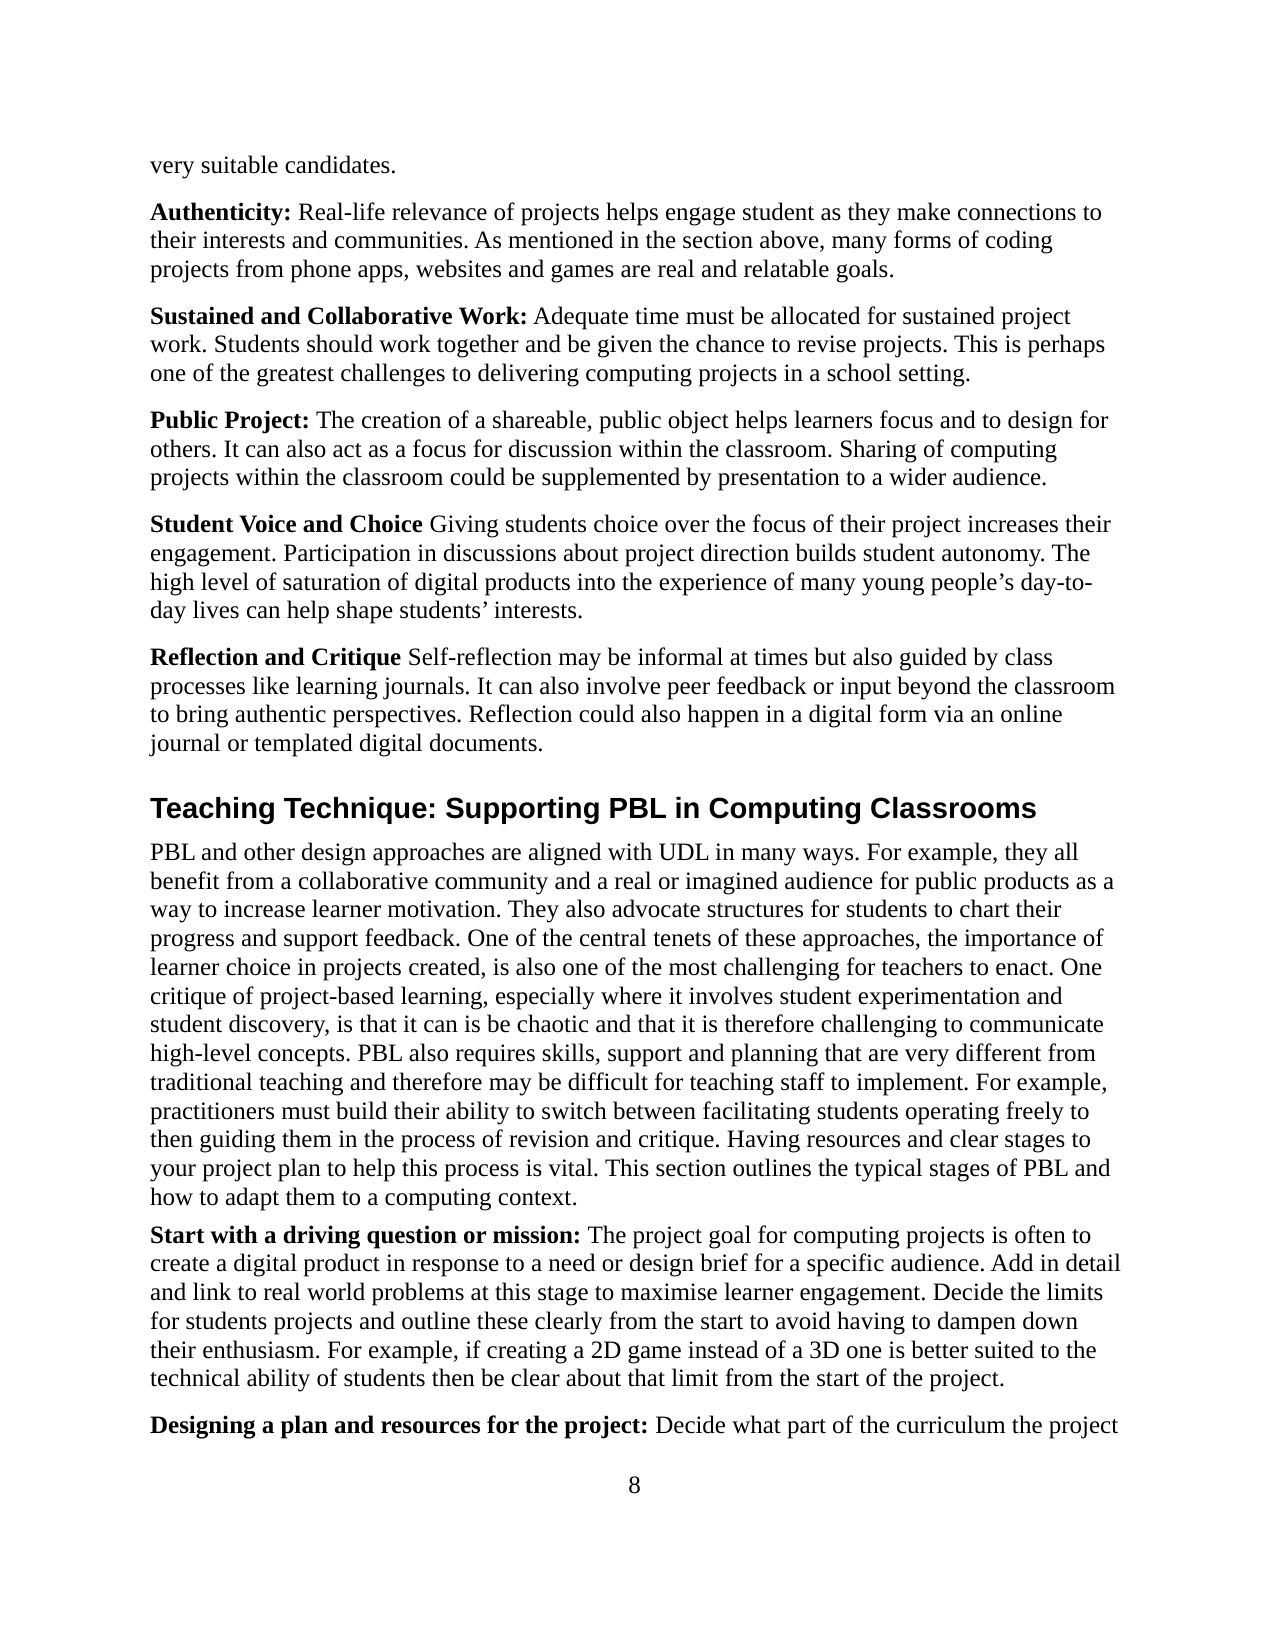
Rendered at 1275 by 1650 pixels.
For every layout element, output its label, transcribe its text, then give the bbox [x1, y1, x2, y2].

text PBL and other design approaches are aligned with UDL in many ways. For example, they all benefit from a collaborative community and a real or imagined audience for public products as a way to increase learner motivation. They also advocate structures for students to chart their progress and support feedback. One of the central tenets of these approaches, the importance of learner choice in projects created, is also one of the most challenging for teachers to enact. One critique of project-based learning, especially where it involves student experimentation and student discovery, is that it can is be chaotic and that it is therefore challenging to communicate high-level concepts. PBL also requires skills, support and planning that are very different from traditional teaching and therefore may be difficult for teaching staff to implement. For example, practitioners must build their ability to switch between facilitating students operating freely to then guiding them in the process of revision and critique. Having resources and clear stages to your project plan to help this process is vital. This section outlines the typical stages of PBL and how to adapt them to a computing context. [150, 837, 1125, 1211]
text Designing a plan and resources for the project: Decide what part of the curriculum the project [150, 1410, 1125, 1439]
text Sustained and Collaborative Work: Adequate time must be allocated for sustained project work. Students should work together and be given the chance to revise projects. This is perhaps one of the greatest challenges to delivering computing projects in a school setting. [150, 301, 1125, 387]
text very suitable candidates. [150, 150, 1125, 179]
text Authenticity: Real-life relevance of projects helps engage student as they make connections to their interests and communities. As mentioned in the section above, many forms of coding projects from phone apps, websites and games are real and relatable goals. [150, 197, 1125, 283]
text Reflection and Critique Self-reflection may be informal at times but also guided by class processes like learning journals. It can also involve peer feedback or input beyond the classroom to bring authentic perspectives. Reflection could also happen in a digital form via an online journal or templated digital documents. [150, 642, 1125, 757]
subtitle Teaching Technique: Supporting PBL in Computing Classrooms [150, 791, 1125, 824]
text Start with a driving question or mission: The project goal for computing projects is often to create a digital product in response to a need or design brief for a specific audience. Add in detail and link to real world problems at this stage to maximise learner engagement. Decide the limits for students projects and outline these clearly from the start to avoid having to dampen down their enthusiasm. For example, if creating a 2D game instead of a 3D one is better suited to the technical ability of students then be clear about that limit from the start of the project. [150, 1220, 1125, 1392]
text Public Project: The creation of a shareable, public object helps learners focus and to design for others. It can also act as a focus for discussion within the classroom. Sharing of computing projects within the classroom could be supplemented by presentation to a wider audience. [150, 405, 1125, 491]
text Student Voice and Choice Giving students choice over the focus of their project increases their engagement. Participation in discussions about project direction builds student autonomy. The high level of saturation of digital products into the experience of many young people’s day-to-day lives can help shape students’ interests. [150, 509, 1125, 624]
